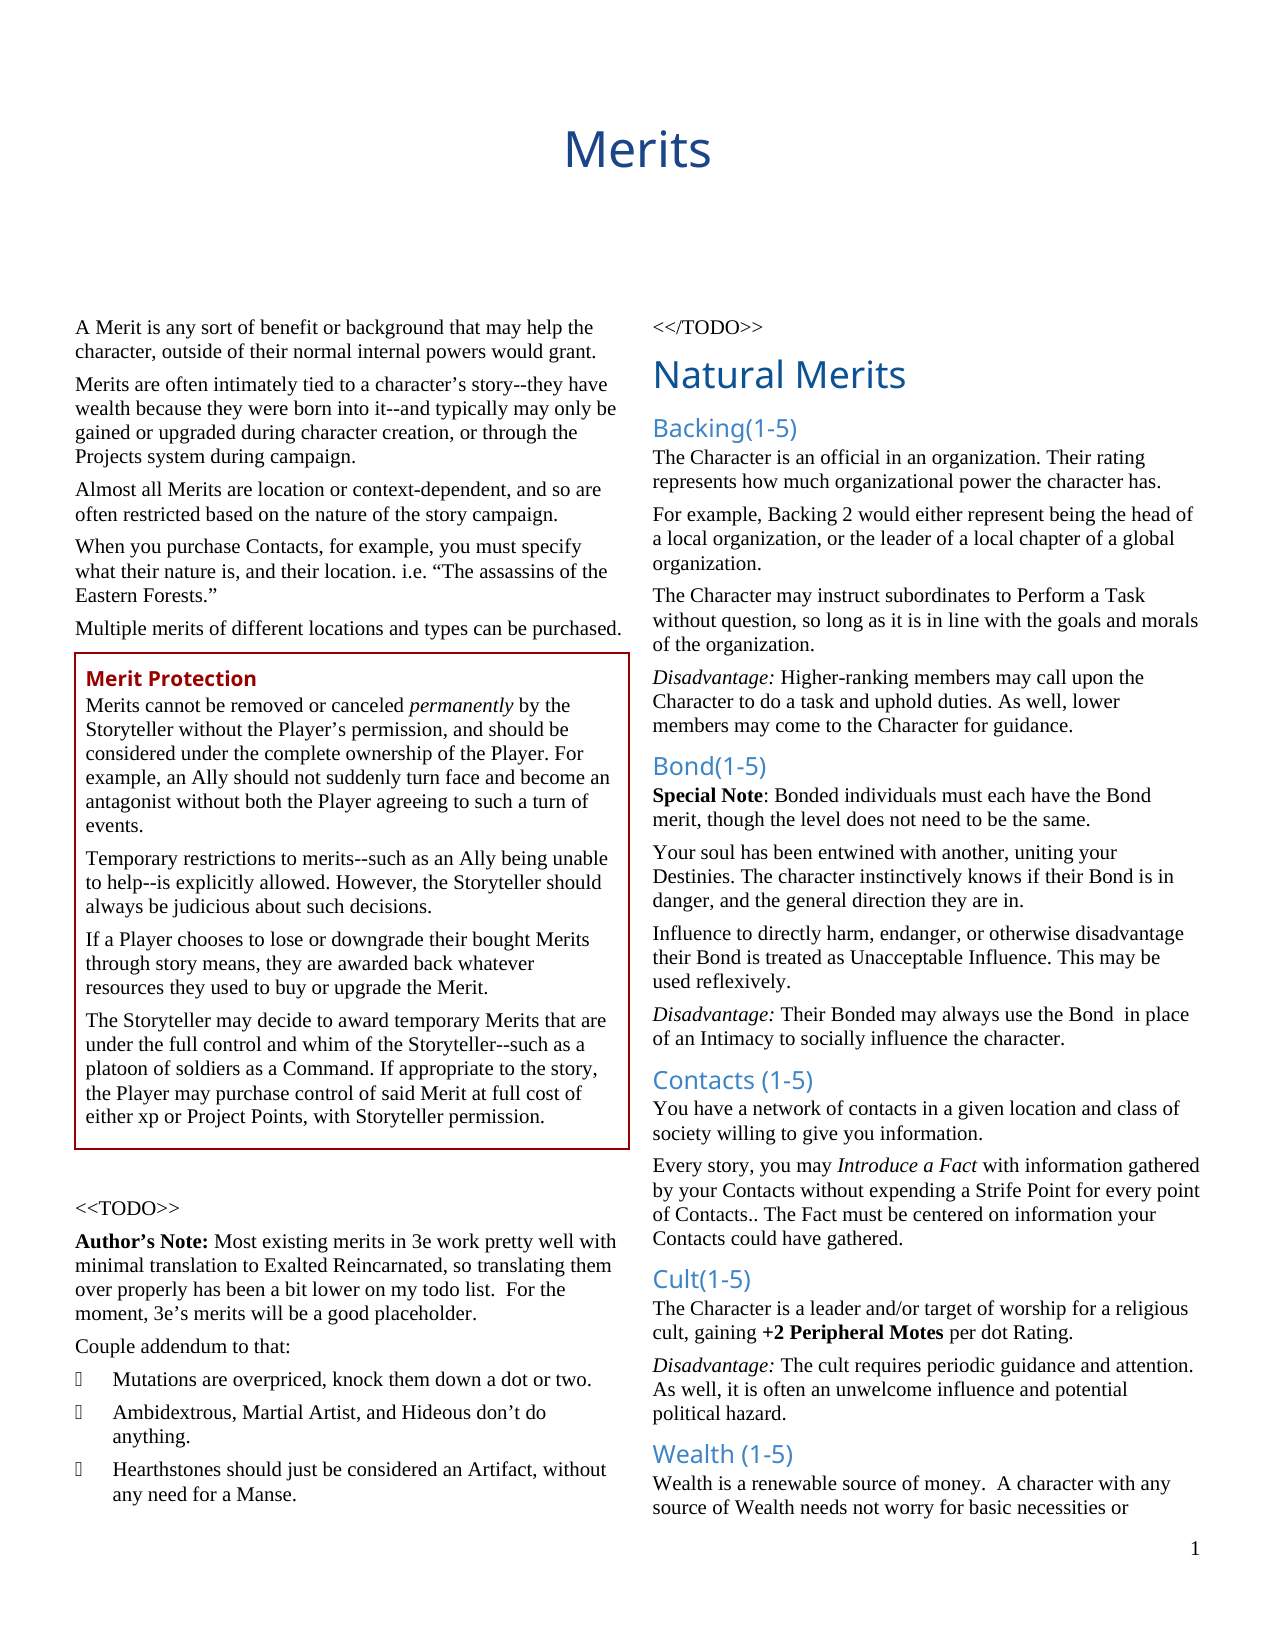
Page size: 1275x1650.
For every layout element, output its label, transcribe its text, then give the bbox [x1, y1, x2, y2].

text The Character is an official in an organization. Their rating represents how much organizational power the character has. [652, 445, 1200, 493]
text For example, Backing 2 would either represent being the head of a local organization, or the leader of a local chapter of a global organization. [652, 502, 1200, 574]
text The Character is a leader and/or target of worship for a religious cult, gaining +2 Peripheral Motes per dot Rating. [652, 1296, 1200, 1344]
subtitle Wealth (1-5) [652, 1437, 1200, 1471]
text You have a network of contacts in a given location and class of society willing to give you information. [652, 1096, 1200, 1144]
text Disadvantage: Their Bonded may always use the Bond in place of an Intimacy to socially influence the character. [652, 1002, 1200, 1050]
text Disadvantage: Higher-ranking members may call upon the Character to do a task and uphold duties. As well, lower members may come to the Character for guidance. [652, 664, 1200, 737]
list Hearthstones should just be considered an Artifact, without any need for a Manse. [75, 1457, 622, 1506]
subtitle Merits [75, 114, 1200, 182]
list Mutations are overpriced, knock them down a dot or two. [75, 1367, 622, 1391]
text <<TODO>> [75, 1196, 622, 1220]
text <</TODO>> [652, 315, 1200, 339]
text Every story, you may Introduce a Fact with information gathered by your Contacts without expending a Strife Point for every point of Contacts.. The Fact must be centered on information your Contacts could have gathered. [652, 1153, 1200, 1250]
text Couple addendum to that: [75, 1334, 622, 1358]
text Merits are often intimately tied to a character’s story--they have wealth because they were born into it--and typically may only be gained or upgraded during character creation, or through the Projects system during campaign. [75, 372, 622, 468]
subtitle Bond(1-5) [652, 749, 1200, 783]
text When you purchase Contacts, for example, you must specify what their nature is, and their location. i.e. “The assassins of the Eastern Forests.” [75, 534, 622, 607]
text A Merit is any sort of benefit or background that may help the character, outside of their normal internal powers would grant. [75, 315, 622, 363]
text The Character may instruct subordinates to Perform a Task without question, so long as it is in line with the goals and morals of the organization. [652, 583, 1200, 656]
text Multiple merits of different locations and types can be purchased. [75, 616, 622, 640]
list Ambidextrous, Martial Artist, and Hideous don’t do anything. [75, 1400, 622, 1448]
text Disadvantage: The cult requires periodic guidance and attention. As well, it is often an unwelcome influence and potential political hazard. [652, 1353, 1200, 1425]
subtitle Contacts (1-5) [652, 1062, 1200, 1096]
text Influence to directly harm, endanger, or otherwise disadvantage their Bond is treated as Unacceptable Influence. This may be used reflexively. [652, 921, 1200, 993]
subtitle Cult(1-5) [652, 1262, 1200, 1296]
subtitle Natural Merits [652, 348, 1200, 399]
text Author’s Note: Most existing merits in 3e work pretty well with minimal translation to Exalted Reincarnated, so translating them over properly has been a bit lower on my todo list. For the moment, 3e’s merits will be a good placeholder. [75, 1229, 622, 1325]
text Wealth is a renewable source of money. A character with any source of Wealth needs not worry for basic necessities or [652, 1471, 1200, 1519]
text Almost all Merits are location or context-dependent, and so are often restricted based on the nature of the story campaign. [75, 477, 622, 526]
table_header Merit Protection Merits cannot be removed or canceled permanently by the Storyteller without the Player’s permission, and should be considered under the complete ownership of the Player. For example, an Ally should not suddenly turn face and become an antagonist without both the Player agreeing to such a turn of events. Temporary restrictions to merits--such as an Ally being unable to help--is explicitly allowed. However, the Storyteller should always be judicious about such decisions. If a Player chooses to lose or downgrade their bought Merits through story means, they are awarded back whatever resources they used to buy or upgrade the Merit. The Storyteller may decide to award temporary Merits that are under the full control and whim of the Storyteller--such as a platoon of soldiers as a Command. If appropriate to the story, the Player may purchase control of said Merit at full cost of either xp or Project Points, with Storyteller permission. [76, 654, 628, 1148]
text Your soul has been entwined with another, uniting your Destinies. The character instinctively knows if their Bond is in danger, and the general direction they are in. [652, 840, 1200, 912]
subtitle Backing(1-5) [652, 411, 1200, 445]
text Special Note: Bonded individuals must each have the Bond merit, though the level does not need to be the same. [652, 783, 1200, 831]
